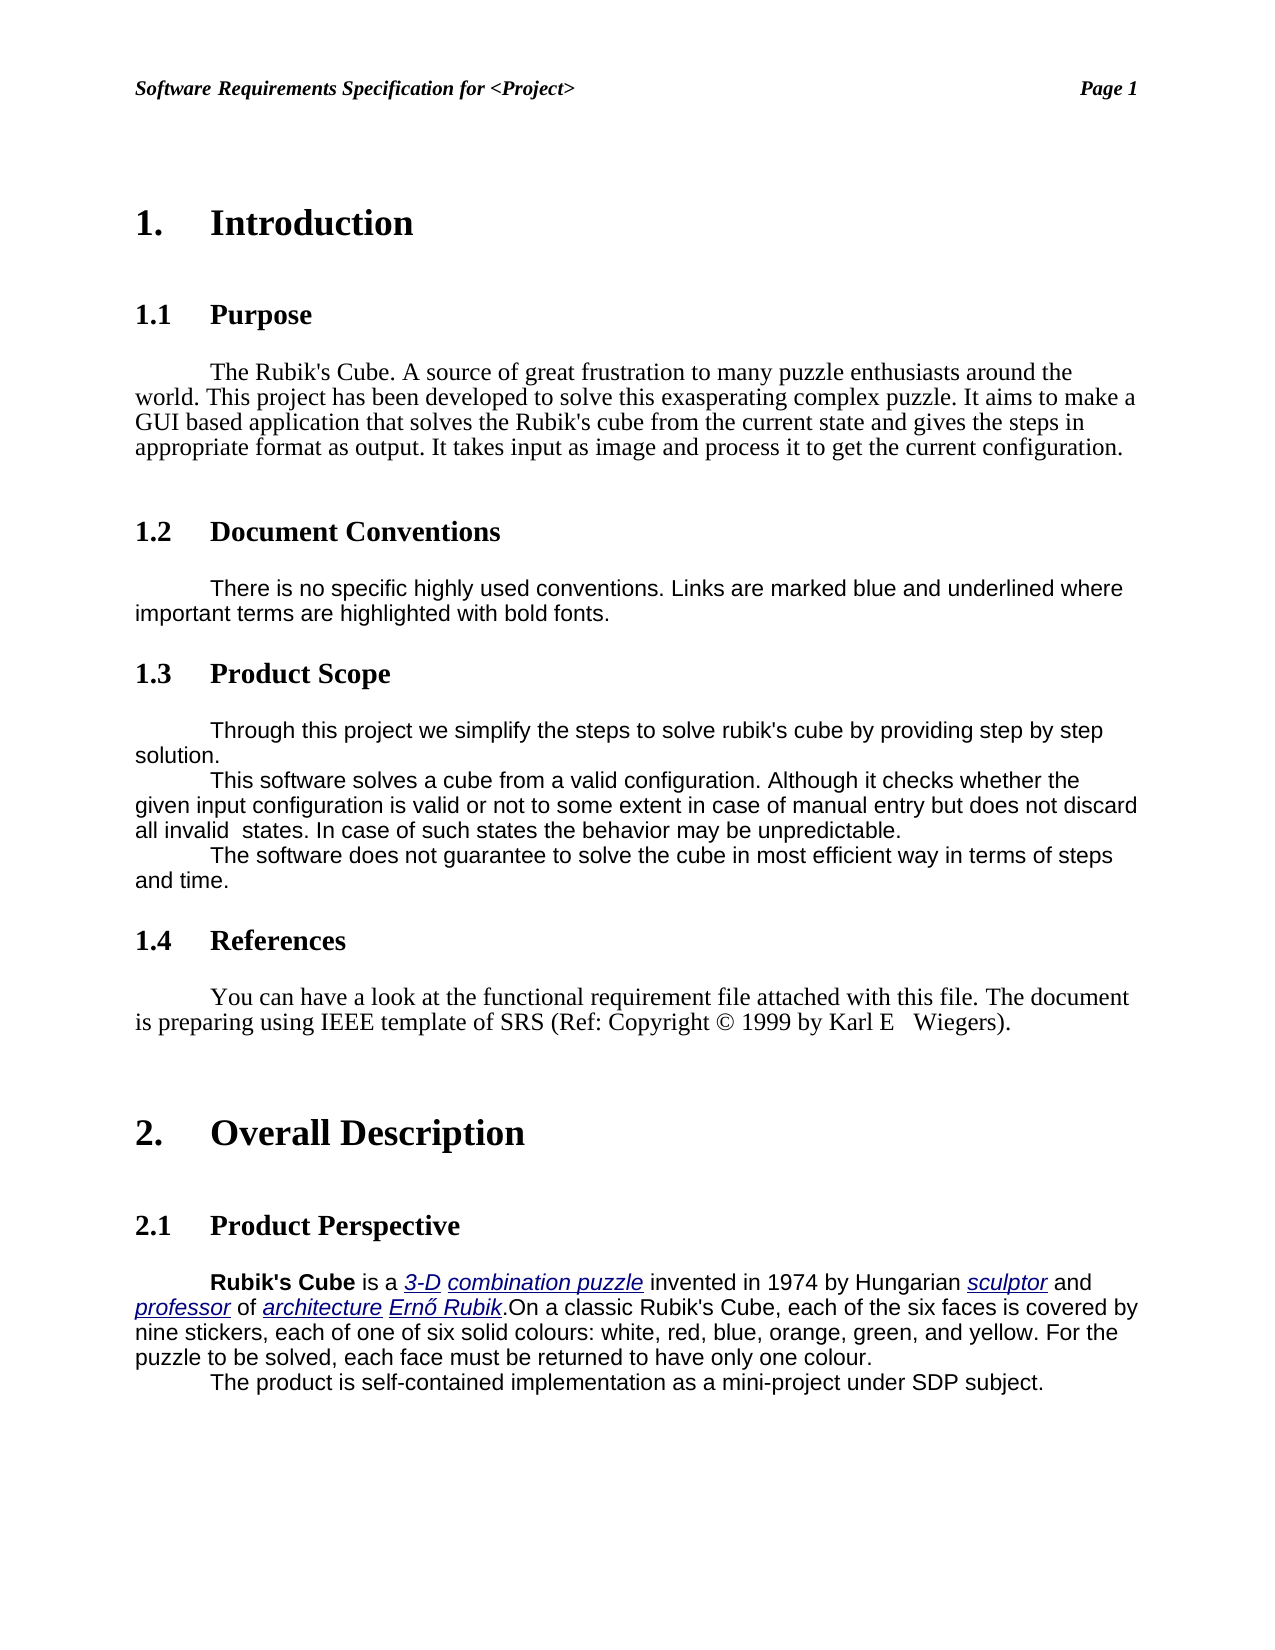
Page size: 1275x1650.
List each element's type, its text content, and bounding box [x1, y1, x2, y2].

text There is no specific highly used conventions. Links are marked blue and underlined where important terms are highlighted with bold fonts. [135, 577, 1140, 627]
text Through this project we simplify the steps to solve rubik's cube by providing step by step solution. [135, 719, 1140, 769]
subtitle Product Perspective [135, 1208, 1140, 1241]
text The Rubik's Cube. A source of great frustration to many puzzle enthusiasts around the world. This project has been developed to solve this exasperating complex puzzle. It aims to make a GUI based application that solves the Rubik's cube from the current state and gives the steps in appropriate format as output. It takes input as image and process it to get the current configuration. [135, 360, 1140, 460]
subtitle Purpose [135, 297, 1140, 331]
text The software does not guarantee to solve the cube in most efficient way in terms of steps and time. [135, 844, 1140, 894]
subtitle Introduction [135, 200, 1140, 243]
subtitle Document Conventions [135, 514, 1140, 548]
text This software solves a cube from a valid configuration. Although it checks whether the given input configuration is valid or not to some extent in case of manual entry but does not discard all invalid states. In case of such states the behavior may be unpredictable. [135, 769, 1140, 844]
text You can have a look at the functional requirement file attached with this file. The document is preparing using IEEE template of SRS (Ref: Copyright © 1999 by Karl E Wiegers). [135, 986, 1140, 1036]
subtitle Overall Description [135, 1111, 1140, 1154]
subtitle References [135, 923, 1140, 956]
text Rubik's Cube is a 3-D combination puzzle invented in 1974 by Hungarian sculptor and professor of architecture Ernő Rubik.On a classic Rubik's Cube, each of the six faces is covered by nine stickers, each of one of six solid colours: white, red, blue, orange, green, and yellow. For the puzzle to be solved, each face must be returned to have only one colour. [135, 1271, 1140, 1371]
subtitle Product Scope [135, 656, 1140, 689]
text The product is self-contained implementation as a mini-project under SDP subject. [135, 1371, 1140, 1396]
